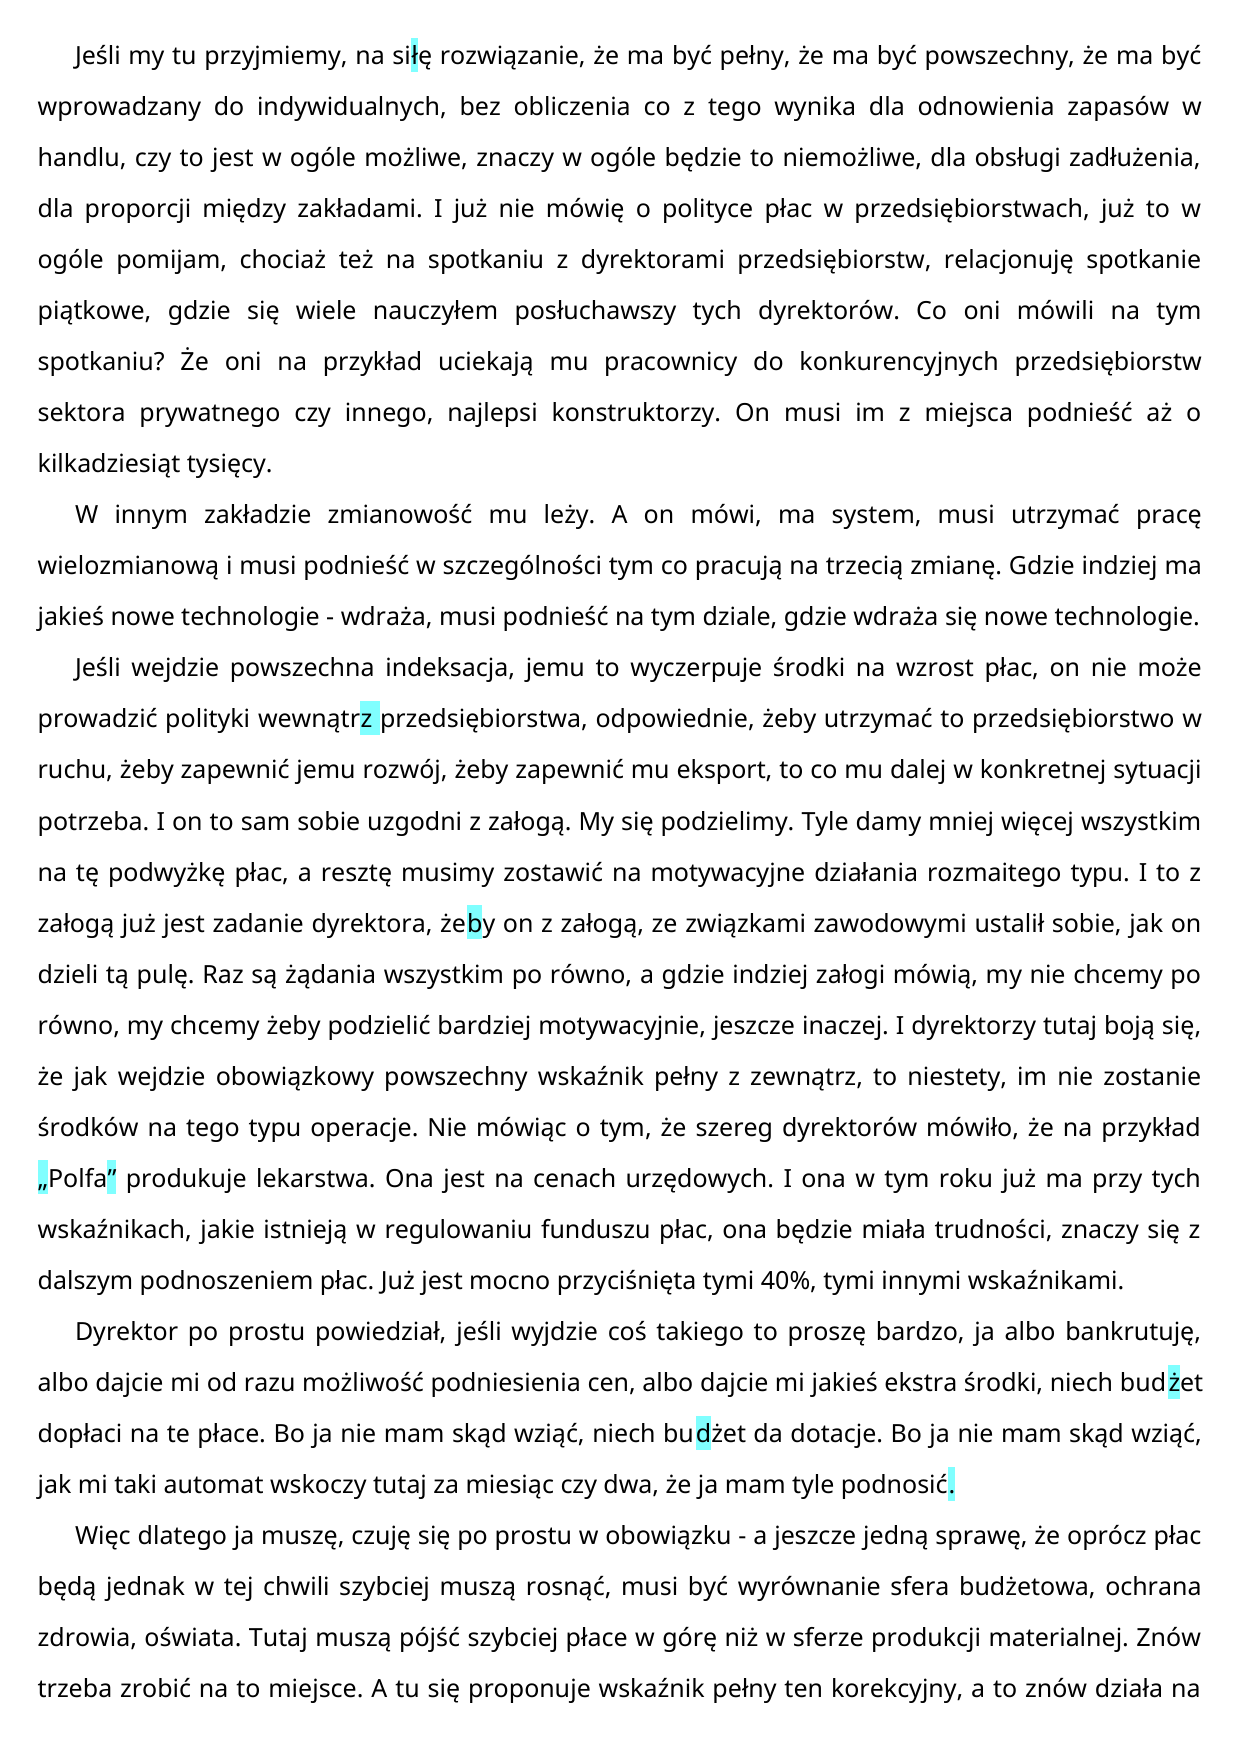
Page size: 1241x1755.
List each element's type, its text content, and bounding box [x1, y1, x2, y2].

text Więc dlatego ja muszę, czuję się po prostu w obowiązku - a jeszcze jedną sprawę, że oprócz płac będą jednak w tej chwili szybciej muszą rosnąć, musi być wyrównanie sfera budżetowa, ochrana zdrowia, oświata. Tutaj muszą pójść szybciej płace w górę niż w sferze produkcji materialnej. Znów trzeba zrobić na to miejsce. A tu się proponuje wskaźnik pełny ten korekcyjny, a to znów działa na [37, 1518, 1203, 1705]
text Jeśli my tu przyjmiemy, na siłę rozwiązanie, że ma być pełny, że ma być powszechny, że ma być wprowadzany do indywidualnych, bez obliczenia co z tego wynika dla odnowienia zapasów w handlu, czy to jest w ogóle możliwe, znaczy w ogóle będzie to niemożliwe, dla obsługi zadłużenia, dla proporcji między zakładami. I już nie mówię o polityce płac w przedsiębiorstwach, już to w ogóle pomijam, chociaż też na spotkaniu z dyrektorami przedsiębiorstw, relacjonuję spotkanie piątkowe, gdzie się wiele nauczyłem posłuchawszy tych dyrektorów. Co oni mówili na tym spotkaniu? Że oni na przykład uciekają mu pracownicy do konkurencyjnych przedsiębiorstw sektora prywatnego czy innego, najlepsi konstruktorzy. On musi im z miejsca podnieść aż o kilkadziesiąt tysięcy. [37, 37, 1203, 480]
text Dyrektor po prostu powiedział, jeśli wyjdzie coś takiego to proszę bardzo, ja albo bankrutuję, albo dajcie mi od razu możliwość podniesienia cen, albo dajcie mi jakieś ekstra środki, niech budżet dopłaci na te płace. Bo ja nie mam skąd wziąć, niech budżet da dotacje. Bo ja nie mam skąd wziąć, jak mi taki automat wskoczy tutaj za miesiąc czy dwa, że ja mam tyle podnosić. [37, 1313, 1203, 1501]
text Jeśli wejdzie powszechna indeksacja, jemu to wyczerpuje środki na wzrost płac, on nie może prowadzić polityki wewnątrz przedsiębiorstwa, odpowiednie, żeby utrzymać to przedsiębiorstwo w ruchu, żeby zapewnić jemu rozwój, żeby zapewnić mu eksport, to co mu dalej w konkretnej sytuacji potrzeba. I on to sam sobie uzgodni z załogą. My się podzielimy. Tyle damy mniej więcej wszystkim na tę podwyżkę płac, a resztę musimy zostawić na motywacyjne działania rozmaitego typu. I to z załogą już jest zadanie dyrektora, żeby on z załogą, ze związkami zawodowymi ustalił sobie, jak on dzieli tą pulę. Raz są żądania wszystkim po równo, a gdzie indziej załogi mówią, my nie chcemy po równo, my chcemy żeby podzielić bardziej motywacyjnie, jeszcze inaczej. I dyrektorzy tutaj boją się, że jak wejdzie obowiązkowy powszechny wskaźnik pełny z zewnątrz, to niestety, im nie zostanie środków na tego typu operacje. Nie mówiąc o tym, że szereg dyrektorów mówiło, że na przykład „Polfa” produkuje lekarstwa. Ona jest na cenach urzędowych. I ona w tym roku już ma przy tych wskaźnikach, jakie istnieją w regulowaniu funduszu płac, ona będzie miała trudności, znaczy się z dalszym podnoszeniem płac. Już jest mocno przyciśnięta tymi 40%, tymi innymi wskaźnikami. [37, 650, 1203, 1297]
text W innym zakładzie zmianowość mu leży. A on mówi, ma system, musi utrzymać pracę wielozmianową i musi podnieść w szczególności tym co pracują na trzecią zmianę. Gdzie indziej ma jakieś nowe technologie - wdraża, musi podnieść na tym dziale, gdzie wdraża się nowe technologie. [37, 497, 1203, 633]
